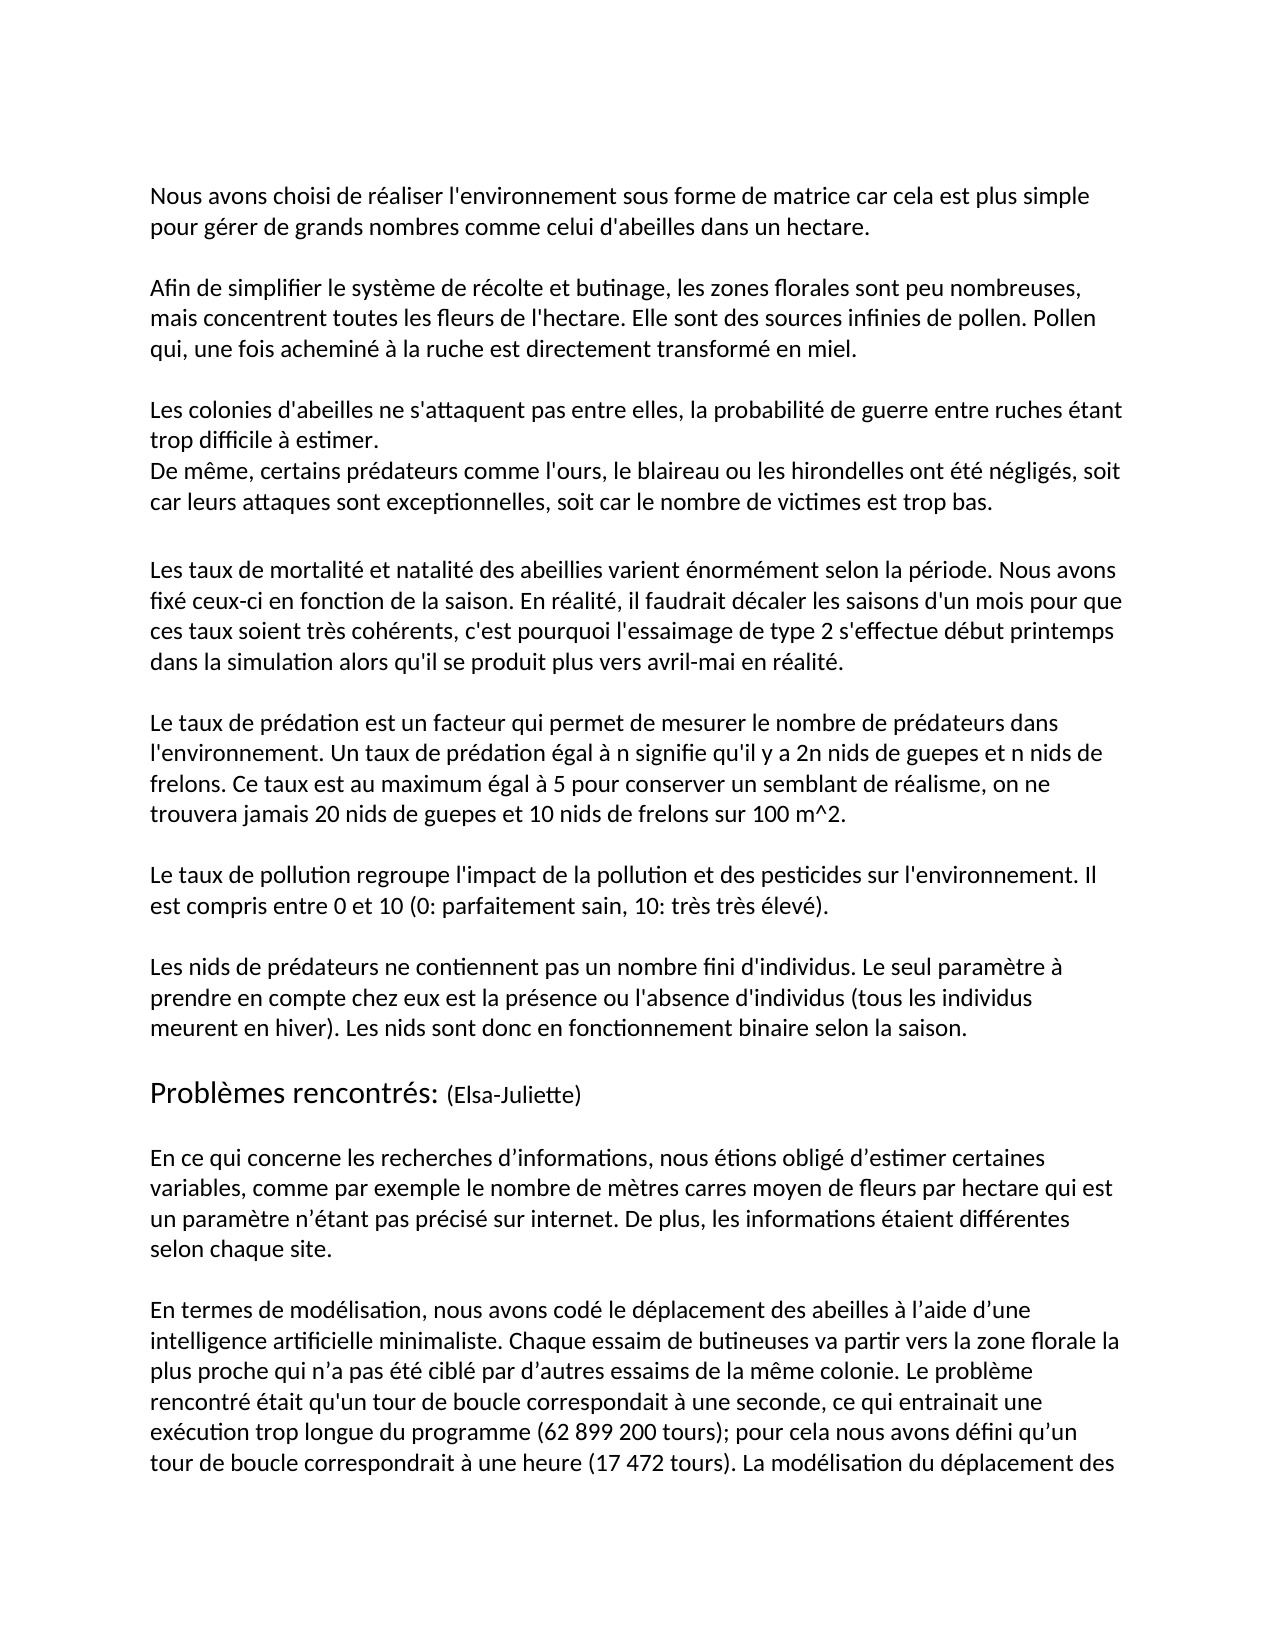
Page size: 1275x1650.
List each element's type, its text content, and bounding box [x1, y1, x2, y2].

text Problèmes rencontrés: (Elsa-Juliette) [150, 1073, 1125, 1111]
text Les taux de mortalité et natalité des abeillies varient énormément selon la période. Nous avons fixé ceux-ci en fonction de la saison. En réalité, il faudrait décaler les saisons d'un mois pour que ces taux soient très cohérents, c'est pourquoi l'essaimage de type 2 s'effectue début printemps dans la simulation alors qu'il se produit plus vers avril-mai en réalité. [150, 554, 1125, 676]
text En termes de modélisation, nous avons codé le déplacement des abeilles à l’aide d’une intelligence artificielle minimaliste. Chaque essaim de butineuses va partir vers la zone florale la plus proche qui n’a pas été ciblé par d’autres essaims de la même colonie. Le problème rencontré était qu'un tour de boucle correspondait à une seconde, ce qui entrainait une exécution trop longue du programme (62 899 200 tours); pour cela nous avons défini qu’un tour de boucle correspondrait à une heure (17 472 tours). La modélisation du déplacement des [150, 1294, 1125, 1478]
text De même, certains prédateurs comme l'ours, le blaireau ou les hirondelles ont été négligés, soit car leurs attaques sont exceptionnelles, soit car le nombre de victimes est trop bas. [150, 455, 1125, 516]
text Afin de simplifier le système de récolte et butinage, les zones florales sont peu nombreuses, mais concentrent toutes les fleurs de l'hectare. Elle sont des sources infinies de pollen. Pollen qui, une fois acheminé à la ruche est directement transformé en miel. [150, 272, 1125, 364]
text En ce qui concerne les recherches d’informations, nous étions obligé d’estimer certaines variables, comme par exemple le nombre de mètres carres moyen de fleurs par hectare qui est un paramètre n’étant pas précisé sur internet. De plus, les informations étaient différentes selon chaque site. [150, 1142, 1125, 1264]
text Les colonies d'abeilles ne s'attaquent pas entre elles, la probabilité de guerre entre ruches étant trop difficile à estimer. [150, 394, 1125, 455]
text Nous avons choisi de réaliser l'environnement sous forme de matrice car cela est plus simple pour gérer de grands nombres comme celui d'abeilles dans un hectare. [150, 181, 1125, 242]
text Le taux de pollution regroupe l'impact de la pollution et des pesticides sur l'environnement. Il est compris entre 0 et 10 (0: parfaitement sain, 10: très très élevé). [150, 859, 1125, 921]
text Le taux de prédation est un facteur qui permet de mesurer le nombre de prédateurs dans l'environnement. Un taux de prédation égal à n signifie qu'il y a 2n nids de guepes et n nids de frelons. Ce taux est au maximum égal à 5 pour conserver un semblant de réalisme, on ne trouvera jamais 20 nids de guepes et 10 nids de frelons sur 100 m^2. [150, 707, 1125, 829]
text Les nids de prédateurs ne contiennent pas un nombre fini d'individus. Le seul paramètre à prendre en compte chez eux est la présence ou l'absence d'individus (tous les individus meurent en hiver). Les nids sont donc en fonctionnement binaire selon la saison. [150, 951, 1125, 1043]
